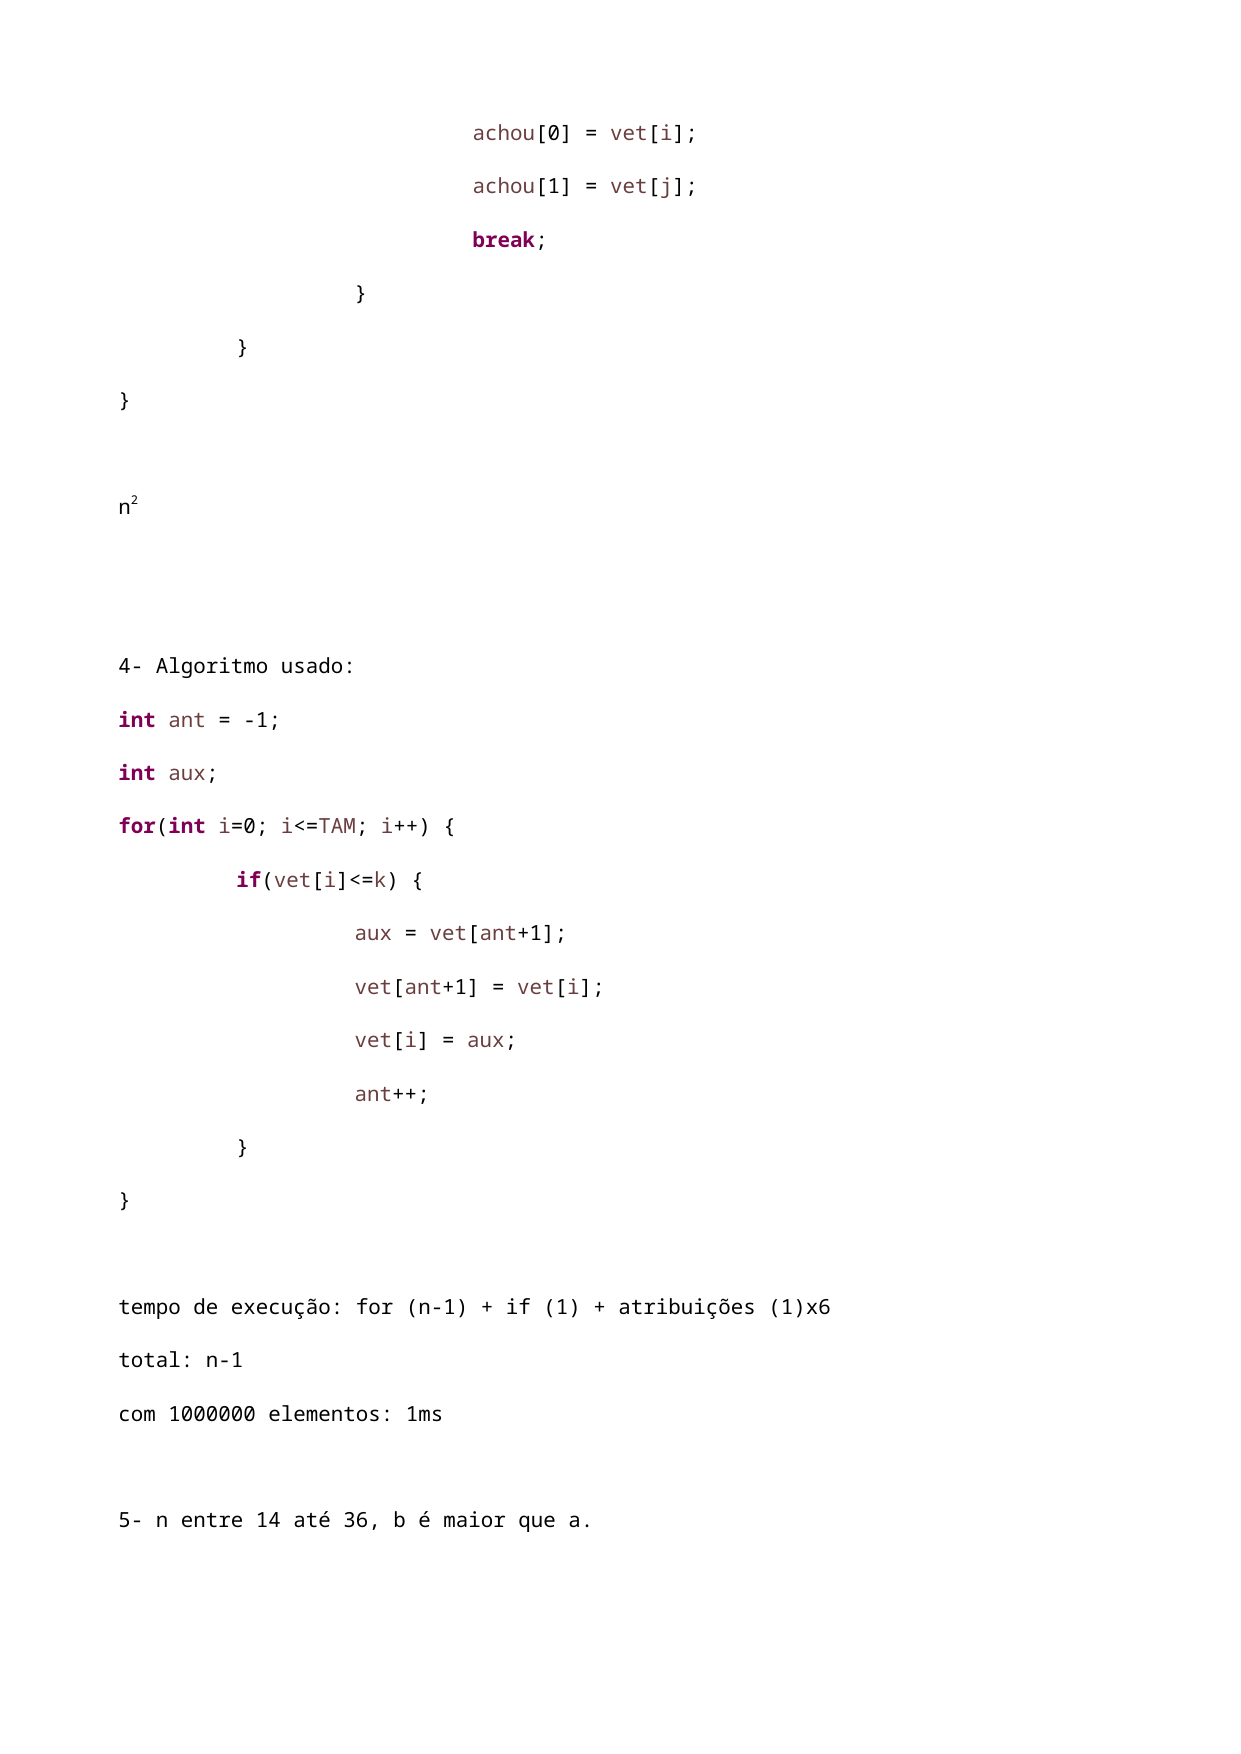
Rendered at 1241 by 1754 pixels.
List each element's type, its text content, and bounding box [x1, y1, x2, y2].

text n2 [118, 492, 1122, 520]
text vet[ant+1] = vet[i]; [118, 972, 1122, 1000]
text achou[1] = vet[j]; [118, 172, 1122, 200]
text com 1000000 elementos: 1ms [118, 1399, 1122, 1427]
text } [118, 385, 1122, 414]
text aux = vet[ant+1]; [118, 918, 1122, 947]
text for(int i=0; i<=TAM; i++) { [118, 812, 1122, 840]
text } [118, 1186, 1122, 1214]
text if(vet[i]<=k) { [118, 865, 1122, 893]
text 4- Algoritmo usado: [118, 651, 1122, 680]
text int ant = -1; [118, 705, 1122, 733]
text total: n-1 [118, 1346, 1122, 1374]
text } [118, 1132, 1122, 1161]
text vet[i] = aux; [118, 1025, 1122, 1054]
text tempo de execução: for (n-1) + if (1) + atribuições (1)x6 [118, 1292, 1122, 1321]
text int aux; [118, 758, 1122, 787]
text } [118, 332, 1122, 360]
text } [118, 278, 1122, 307]
text break; [118, 225, 1122, 253]
text 5- n entre 14 até 36, b é maior que a. [118, 1505, 1122, 1534]
text achou[0] = vet[i]; [118, 118, 1122, 147]
text ant++; [118, 1079, 1122, 1107]
